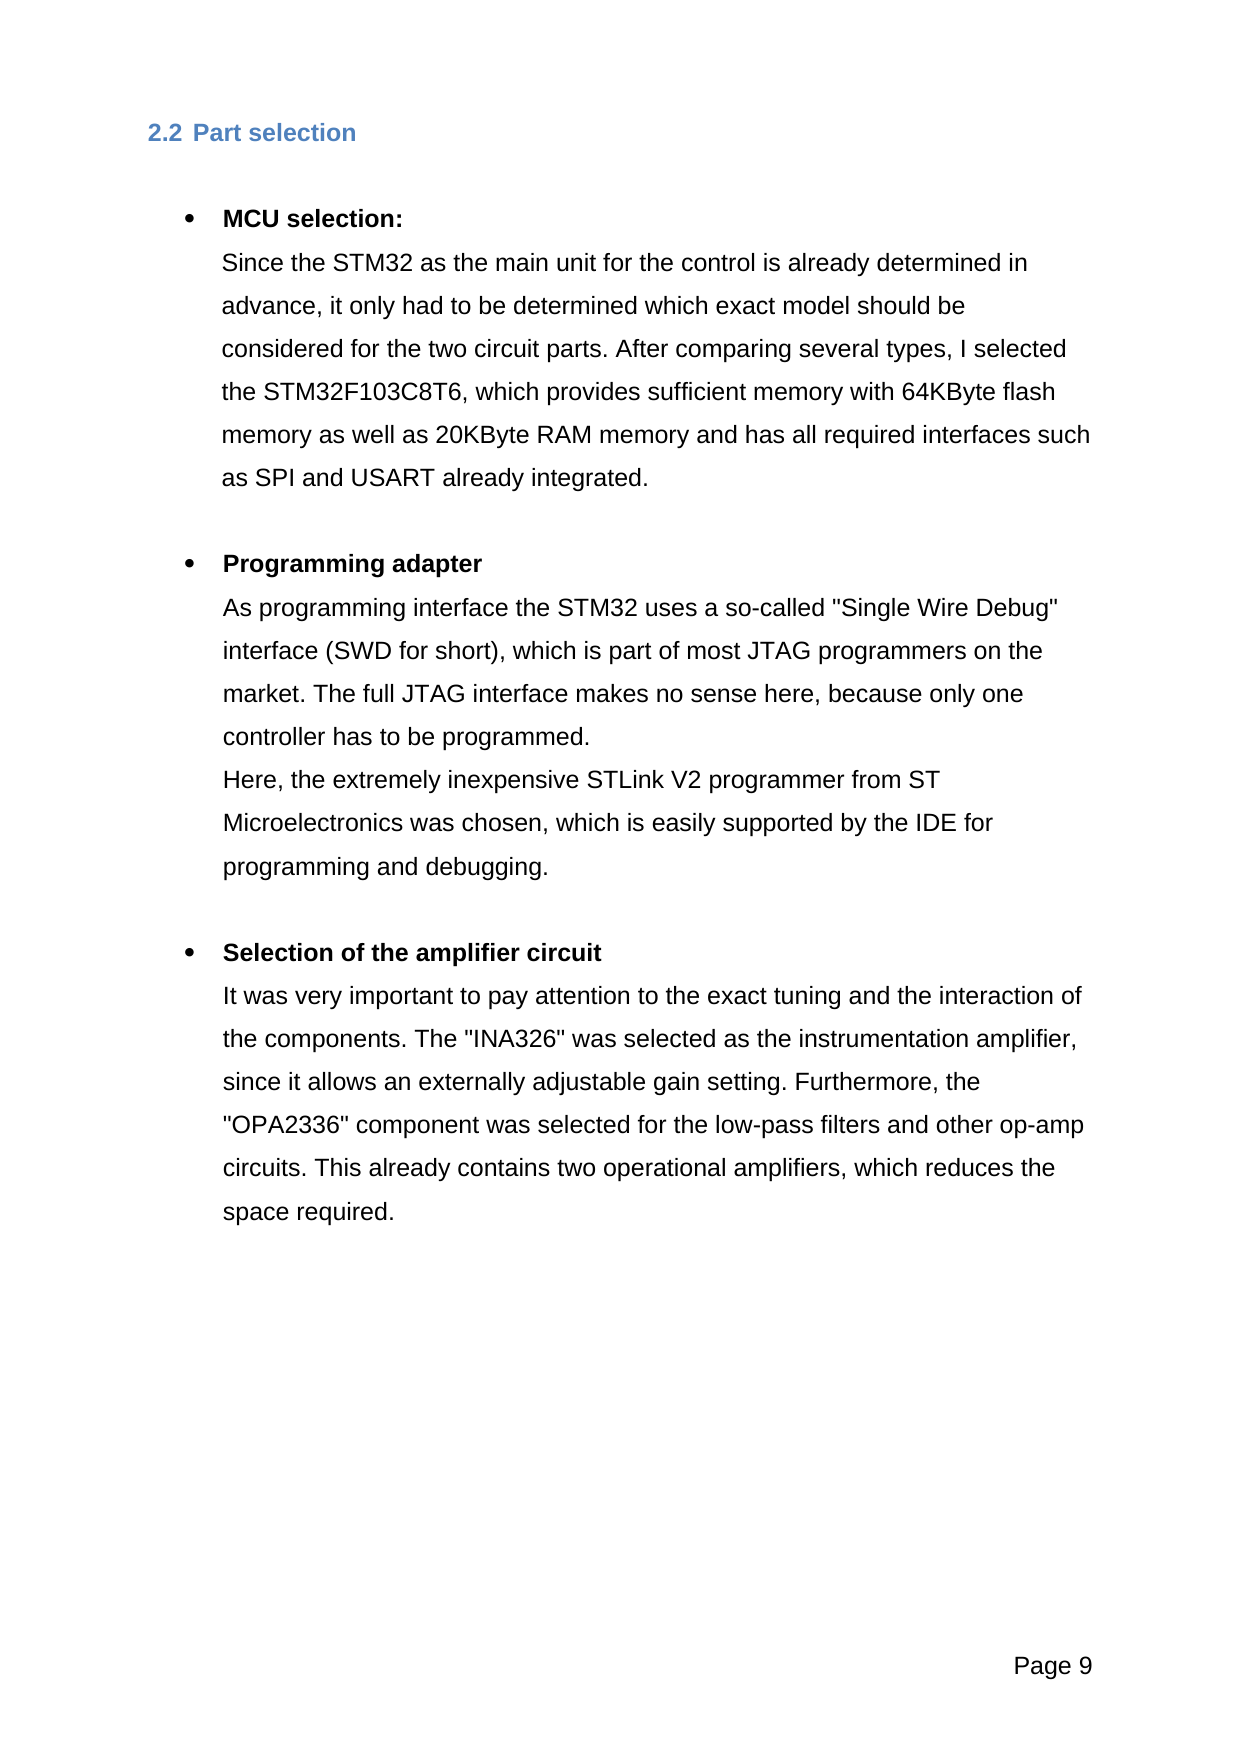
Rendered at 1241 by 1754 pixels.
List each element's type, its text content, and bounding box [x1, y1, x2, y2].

list Here, the extremely inexpensive STLink V2 programmer from ST Microelectronics was chosen, which is easily supported by the IDE for programming and debugging. [223, 765, 1092, 880]
subtitle Part selection [148, 118, 1092, 147]
list Programming adapter [185, 549, 1092, 578]
list It was very important to pay attention to the exact tuning and the interaction of the components. The "INA326" was selected as the instrumentation amplifier, since it allows an externally adjustable gain setting. Furthermore, the "OPA2336" component was selected for the low-pass filters and other op-amp circuits. This already contains two operational amplifiers, which reduces the space required. [223, 981, 1092, 1225]
list Selection of the amplifier circuit [185, 938, 1092, 967]
text Since the STM32 as the main unit for the control is already determined in advance, it only had to be determined which exact model should be considered for the two circuit parts. After comparing several types, I selected the STM32F103C8T6, which provides sufficient memory with 64KByte flash memory as well as 20KByte RAM memory and has all required interfaces such as SPI and USART already integrated. [221, 248, 1092, 492]
list As programming interface the STM32 uses a so-called "Single Wire Debug" interface (SWD for short), which is part of most JTAG programmers on the market. The full JTAG interface makes no sense here, because only one controller has to be programmed. [223, 593, 1092, 751]
list MCU selection: [185, 204, 1092, 233]
